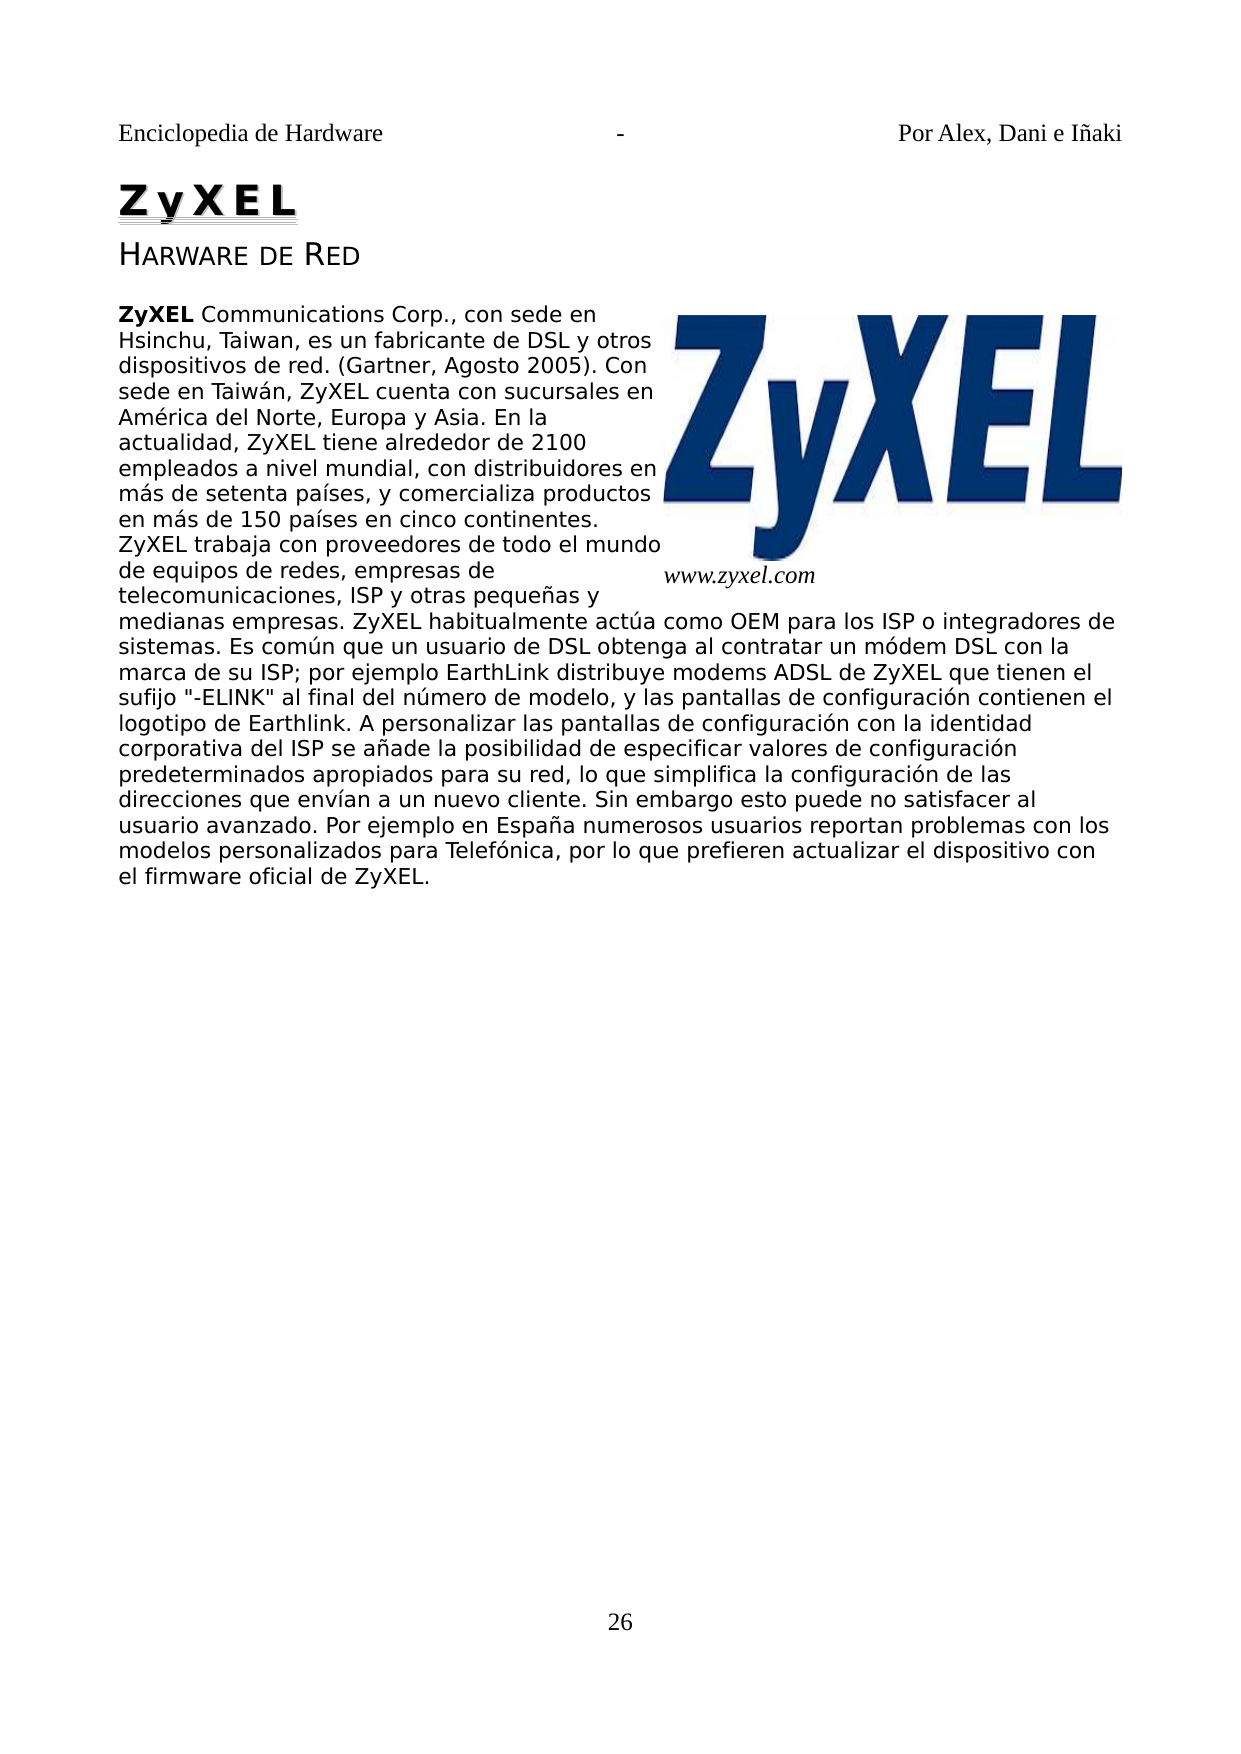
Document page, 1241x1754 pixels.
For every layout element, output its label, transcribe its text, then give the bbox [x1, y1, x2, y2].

text www.zyxel.com [663, 561, 1122, 589]
text ZyXEL Communications Corp., con sede en Hsinchu, Taiwan, es un fabricante de DSL y otros dispositivos de red. (Gartner, Agosto 2005). Con sede en Taiwán, ZyXEL cuenta con sucursales en América del Norte, Europa y Asia. En la actualidad, ZyXEL tiene alrededor de 2100 empleados a nivel mundial, con distribuidores en más de setenta países, y comercializa productos en más de 150 países en cinco continentes. ZyXEL trabaja con proveedores de todo el mundo de equipos de redes, empresas de telecomunicaciones, ISP y otras pequeñas y medianas empresas. ZyXEL habitualmente actúa como OEM para los ISP o integradores de sistemas. Es común que un usuario de DSL obtenga al contratar un módem DSL con la marca de su ISP; por ejemplo EarthLink distribuye modems ADSL de ZyXEL que tienen el sufijo "-ELINK" al final del número de modelo, y las pantallas de configuración contienen el logotipo de Earthlink. A personalizar las pantallas de configuración con la identidad corporativa del ISP se añade la posibilidad de especificar valores de configuración predeterminados apropiados para su red, lo que simplifica la configuración de las direcciones que envían a un nuevo cliente. Sin embargo esto puede no satisfacer al usuario avanzado. Por ejemplo en España numerosos usuarios reportan problemas con los modelos personalizados para Telefónica, por lo que prefieren actualizar el dispositivo con el firmware oficial de ZyXEL. [118, 302, 1122, 889]
picture [663, 315, 1123, 561]
text Harware de Red [118, 237, 1122, 273]
text ZyXEL [118, 176, 1122, 225]
